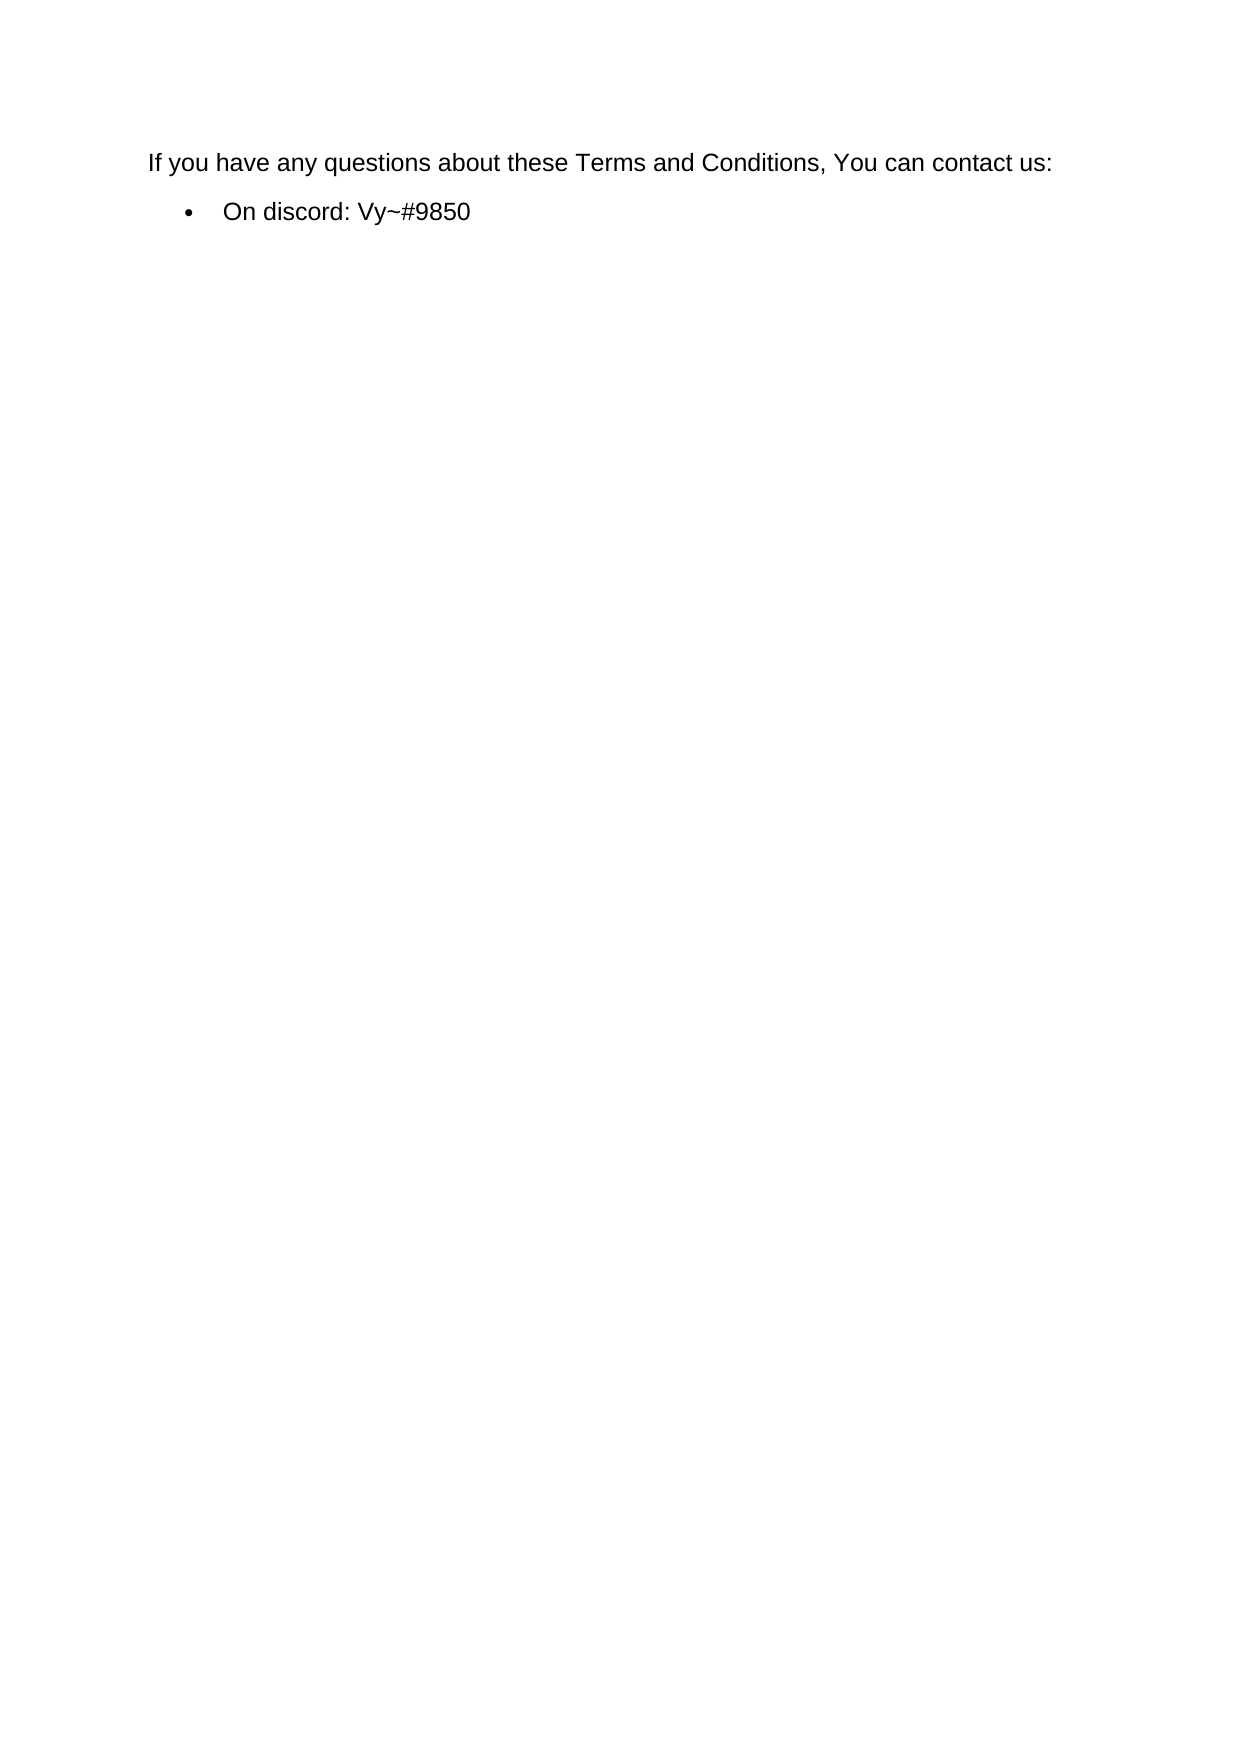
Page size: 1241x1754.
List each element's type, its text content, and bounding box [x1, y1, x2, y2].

list On discord: Vy~#9850 [185, 197, 1093, 226]
text If you have any questions about these Terms and Conditions, You can contact us: [148, 148, 1093, 176]
